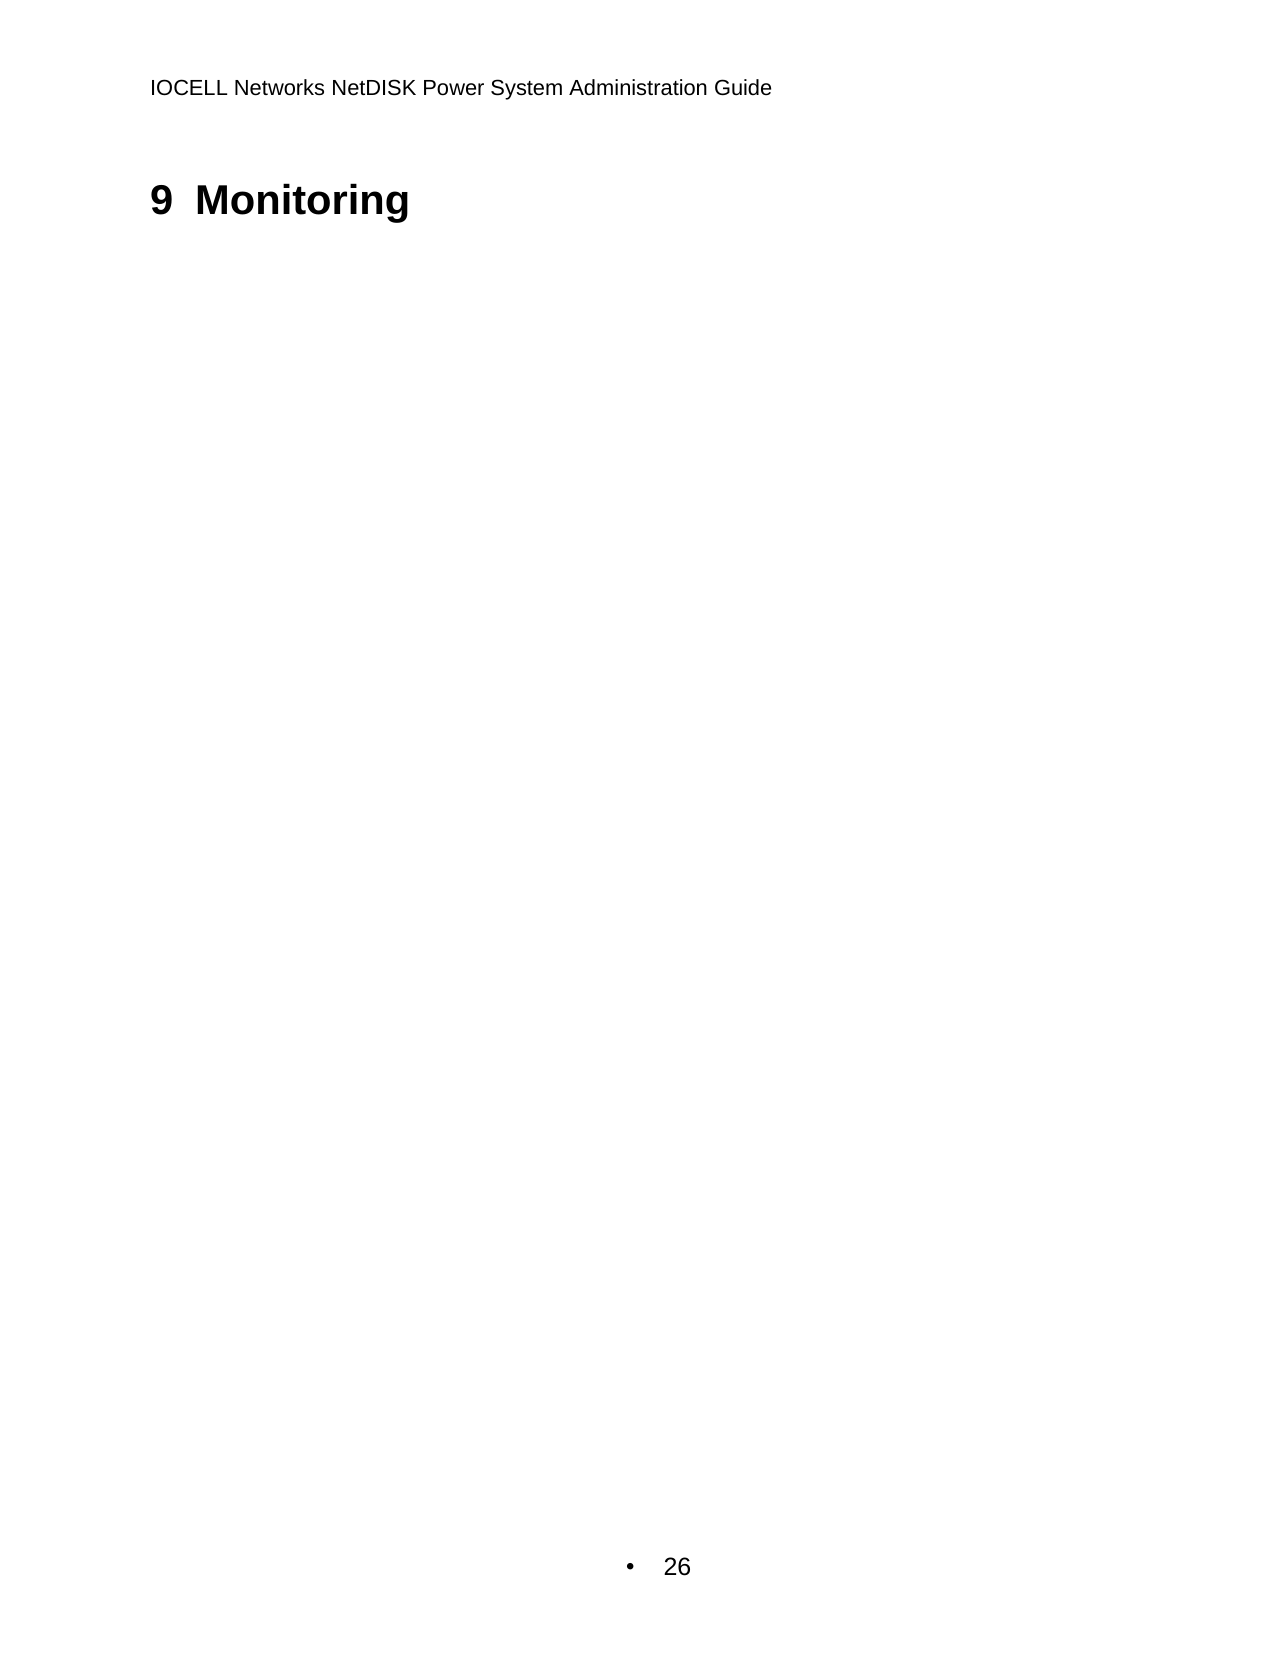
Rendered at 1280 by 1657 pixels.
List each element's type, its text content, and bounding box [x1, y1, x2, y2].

subtitle Monitoring [150, 175, 1129, 223]
